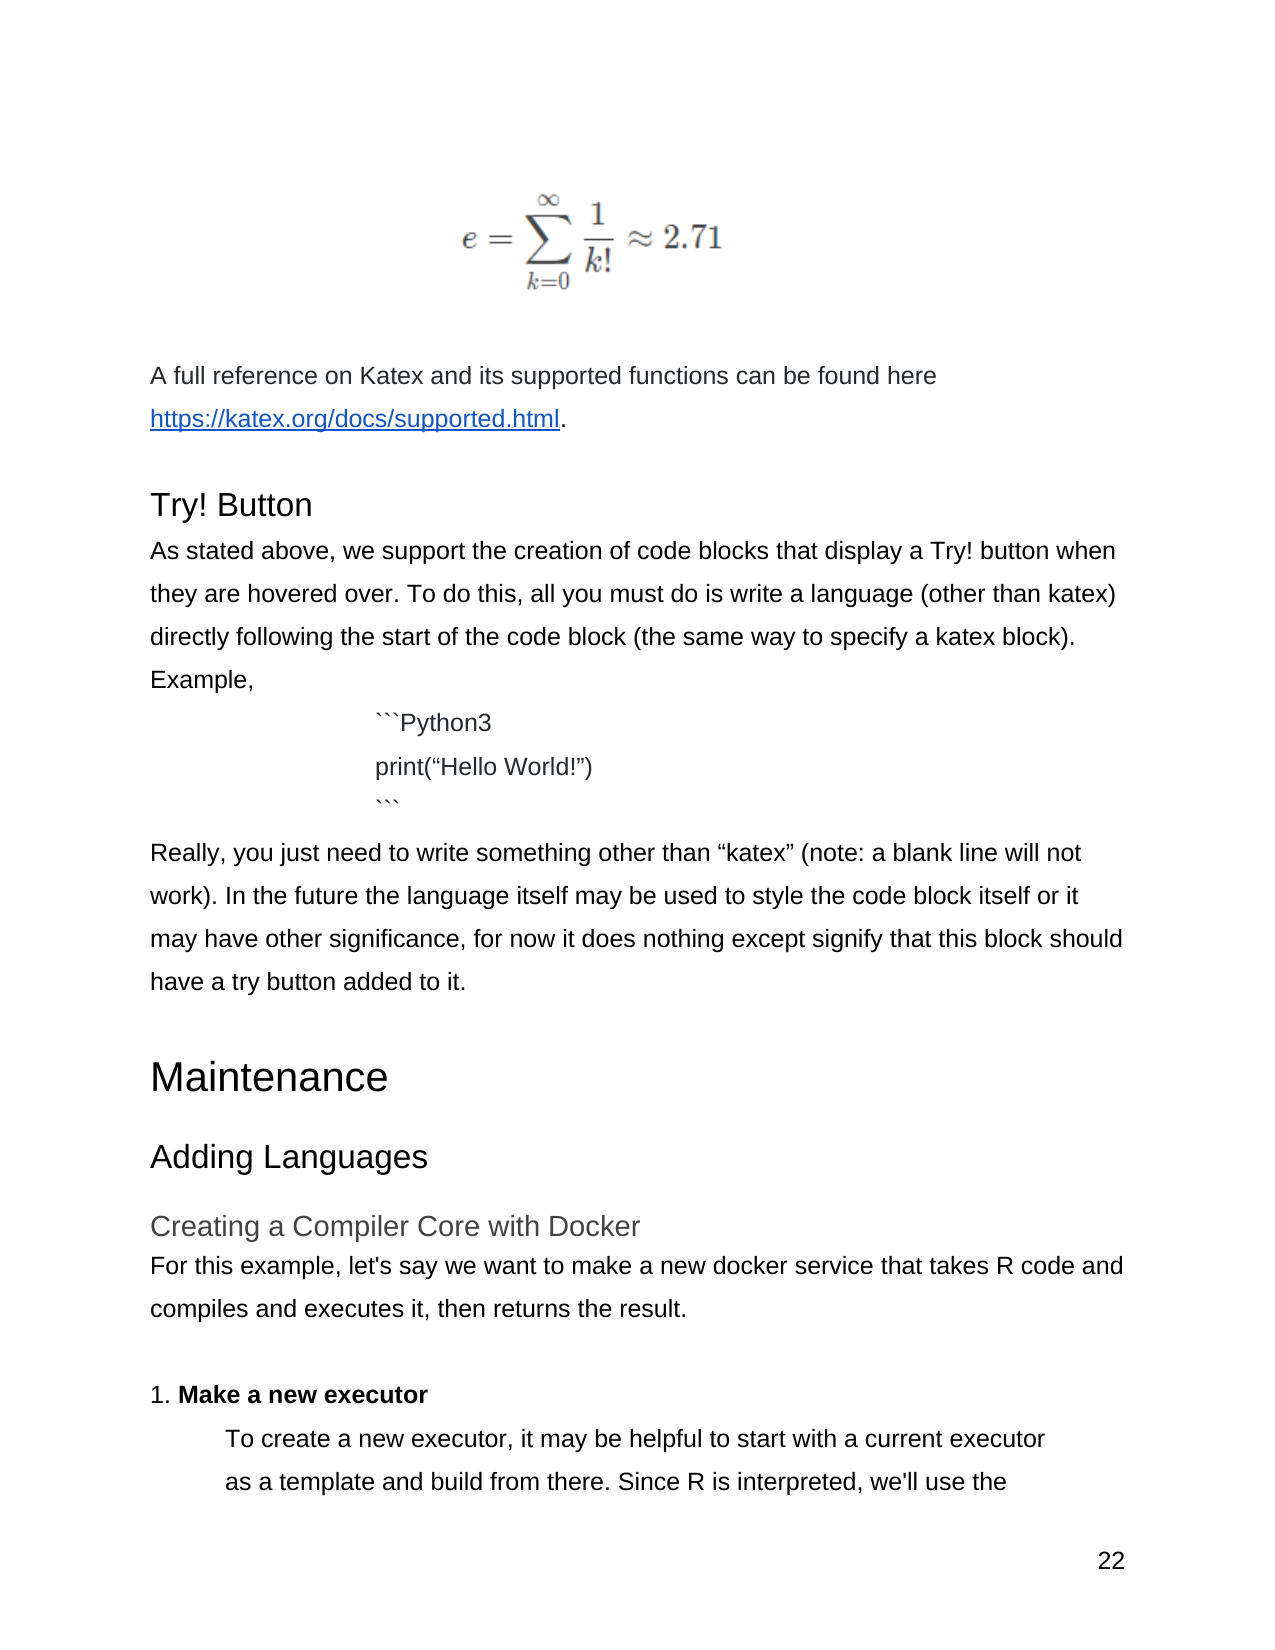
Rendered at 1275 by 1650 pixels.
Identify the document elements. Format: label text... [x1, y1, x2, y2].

text ```Python3 [375, 708, 1125, 737]
subtitle Adding Languages [150, 1137, 1125, 1176]
subtitle Creating a Compiler Core with Docker [150, 1209, 1125, 1243]
text print(“Hello World!”) [375, 752, 1125, 780]
text To create a new executor, it may be helpful to start with a current executor [150, 1423, 1125, 1452]
text ``` [375, 795, 1125, 823]
text 1. Make a new executor [150, 1380, 1125, 1409]
subtitle Maintenance [150, 1052, 1125, 1100]
text as a template and build from there. Since R is interpreted, we'll use the [150, 1467, 1125, 1495]
text Really, you just need to write something other than “katex” (note: a blank line will not work). In the future the language itself may be used to style the code block itself or it may have other significance, for now it does nothing except signify that this block should have a try button added to it. [150, 838, 1125, 996]
text For this example, let's say we want to make a new docker service that takes R code and compiles and executes it, then returns the result. [150, 1251, 1125, 1323]
picture [374, 179, 793, 318]
text A full reference on Katex and its supported functions can be found here https://katex.org/docs/supported.html. [150, 361, 1125, 433]
subtitle Try! Button [150, 485, 1125, 523]
text As stated above, we support the creation of code blocks that display a Try! button when they are hovered over. To do this, all you must do is write a language (other than katex) directly following the start of the code block (the same way to specify a katex block). Example, [150, 536, 1125, 694]
